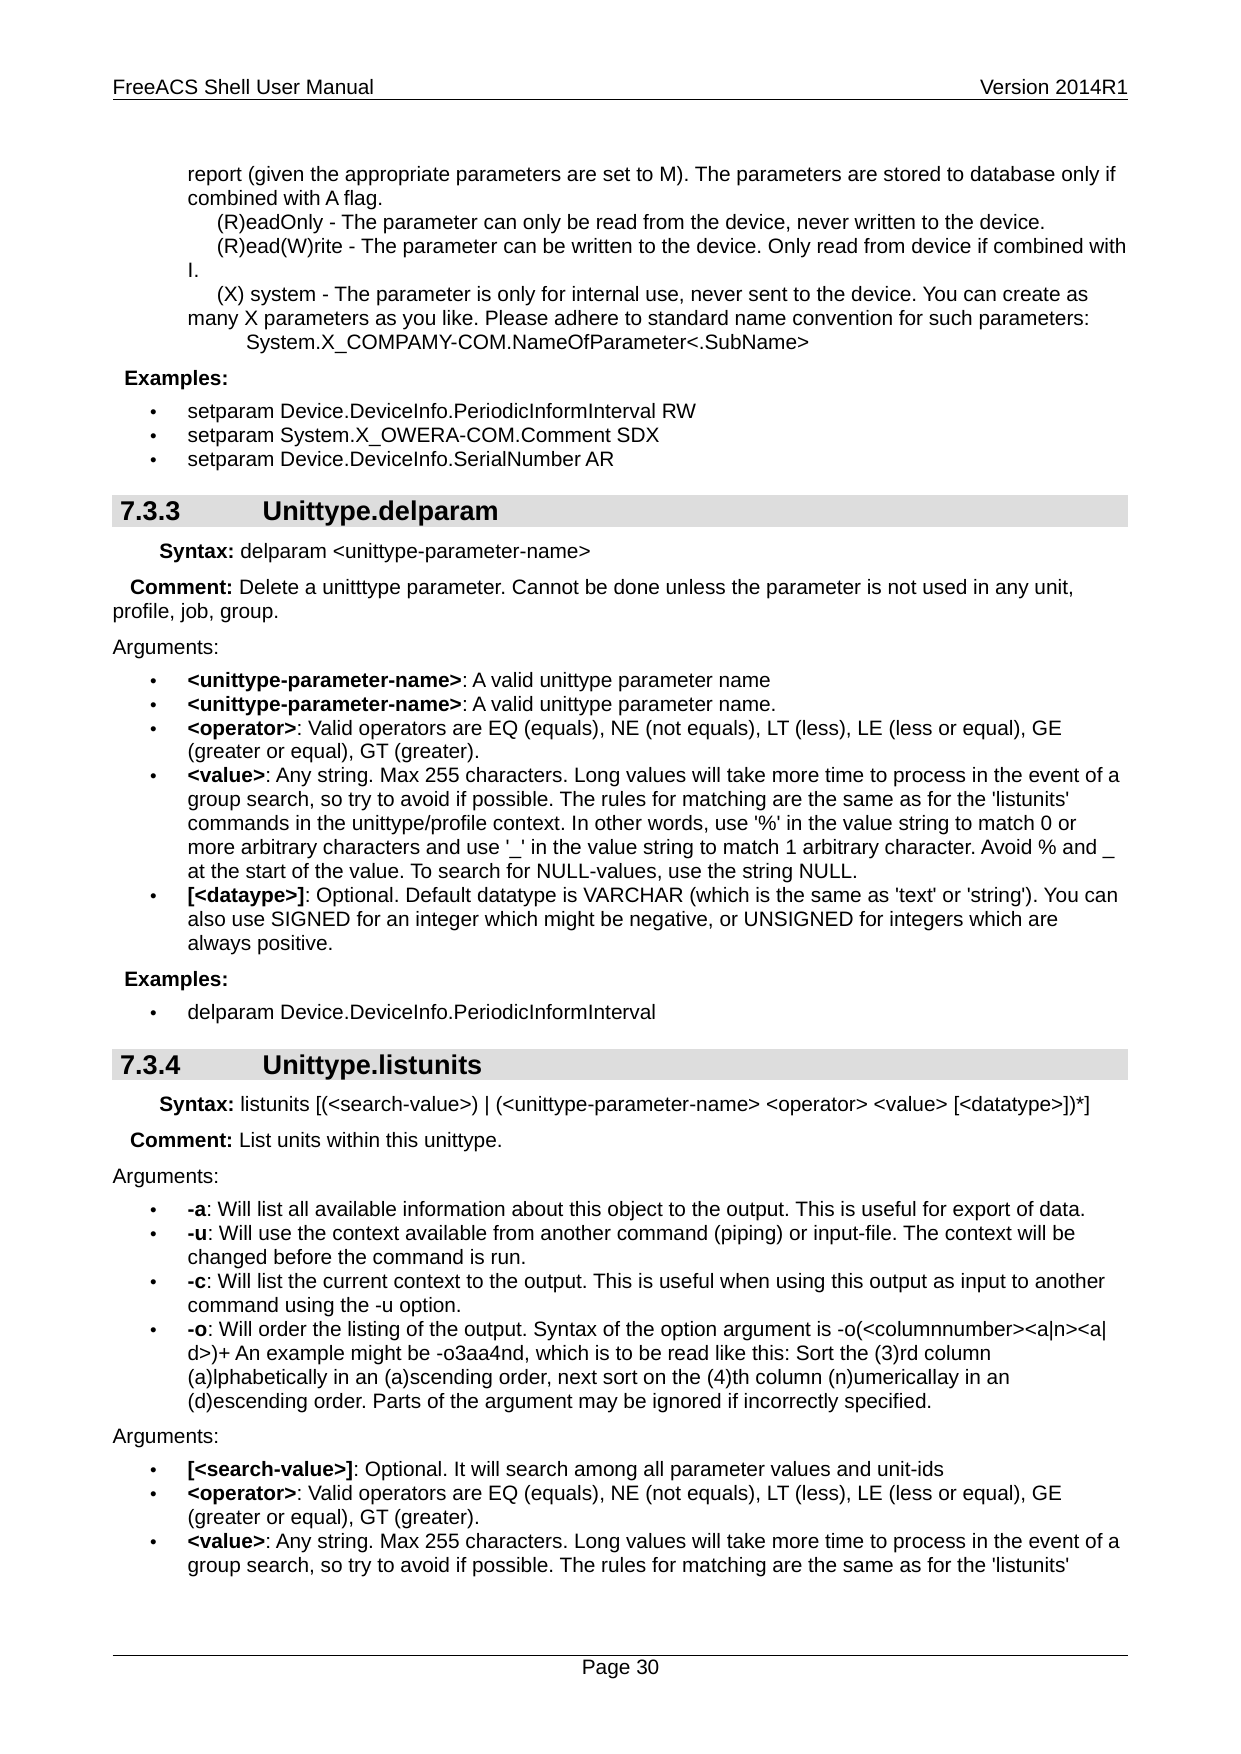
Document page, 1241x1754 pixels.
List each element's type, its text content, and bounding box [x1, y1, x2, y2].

list -u: Will use the context available from another command (piping) or input-file. The context will be changed before the command is run. [150, 1221, 1128, 1269]
text Syntax: delparam <unittype-parameter-name> [112, 539, 1128, 563]
list -c: Will list the current context to the output. This is useful when using this output as input to another command using the -u option. [150, 1269, 1128, 1317]
text Comment: Delete a unitttype parameter. Cannot be done unless the parameter is not used in any unit, profile, job, group. [112, 574, 1128, 622]
list setparam Device.DeviceInfo.SerialNumber AR [150, 446, 1128, 470]
list <value>: Any string. Max 255 characters. Long values will take more time to process in the event of a group search, so try to avoid if possible. The rules for matching are the same as for the 'listunits' [150, 1529, 1128, 1577]
list setparam System.X_OWERA-COM.Comment SDX [150, 422, 1128, 446]
list <unittype-parameter-name>: A valid unittype parameter name [150, 667, 1128, 691]
text Examples: [112, 366, 1128, 389]
list <operator>: Valid operators are EQ (equals), NE (not equals), LT (less), LE (less or equal), GE (greater or equal), GT (greater). [150, 1481, 1128, 1529]
list <value>: Any string. Max 255 characters. Long values will take more time to process in the event of a group search, so try to avoid if possible. The rules for matching are the same as for the 'listunits' commands in the unittype/profile context. In other words, use '%' in the value string to match 0 or more arbitrary characters and use '_' in the value string to match 1 arbitrary character. Avoid % and _ at the start of the value. To search for NULL-values, use the string NULL. [150, 763, 1128, 883]
list <unittype-parameter-name>: A valid unittype parameter name. [150, 691, 1128, 715]
text Comment: List units within this unittype. [112, 1128, 1128, 1152]
list -o: Will order the listing of the output. Syntax of the option argument is -o(<columnnumber><a|n><a|d>)+ An example might be -o3aa4nd, which is to be read like this: Sort the (3)rd column (a)lphabetically in an (a)scending order, next sort on the (4)th column (n)umericallay in an (d)escending order. Parts of the argument may be ignored if incorrectly specified. [150, 1317, 1128, 1412]
list <operator>: Valid operators are EQ (equals), NE (not equals), LT (less), LE (less or equal), GE (greater or equal), GT (greater). [150, 715, 1128, 763]
text Arguments: [112, 1424, 1128, 1448]
list -a: Will list all available information about this object to the output. This is useful for export of data. [150, 1197, 1128, 1221]
text Arguments: [112, 634, 1128, 658]
list delparam Device.DeviceInfo.PeriodicInformInterval [150, 1000, 1128, 1024]
text Examples: [112, 967, 1128, 991]
subtitle Unittype.listunits [112, 1049, 1128, 1080]
text Syntax: listunits [(<search-value>) | (<unittype-parameter-name> <operator> <value> [<datatype>])*] [112, 1092, 1128, 1116]
list [<dataype>]: Optional. Default datatype is VARCHAR (which is the same as 'text' or 'string'). You can also use SIGNED for an integer which might be negative, or UNSIGNED for integers which are always positive. [150, 883, 1128, 955]
text Arguments: [112, 1164, 1128, 1188]
list [<search-value>]: Optional. It will search among all parameter values and unit-ids [150, 1457, 1128, 1481]
subtitle Unittype.delparam [112, 495, 1128, 527]
list setparam Device.DeviceInfo.PeriodicInformInterval RW [150, 398, 1128, 422]
list report (given the appropriate parameters are set to M). The parameters are stored to database only if combined with A flag. (R)eadOnly - The parameter can only be read from the device, never written to the device. (R)ead(W)rite - The parameter can be written to the device. Only read from device if combined with I. (X) system - The parameter is only for internal use, never sent to the device. You can create as many X parameters as you like. Please adhere to standard name convention for such parameters: System.X_COMPAMY-COM.NameOfParameter<.SubName> [150, 162, 1128, 354]
